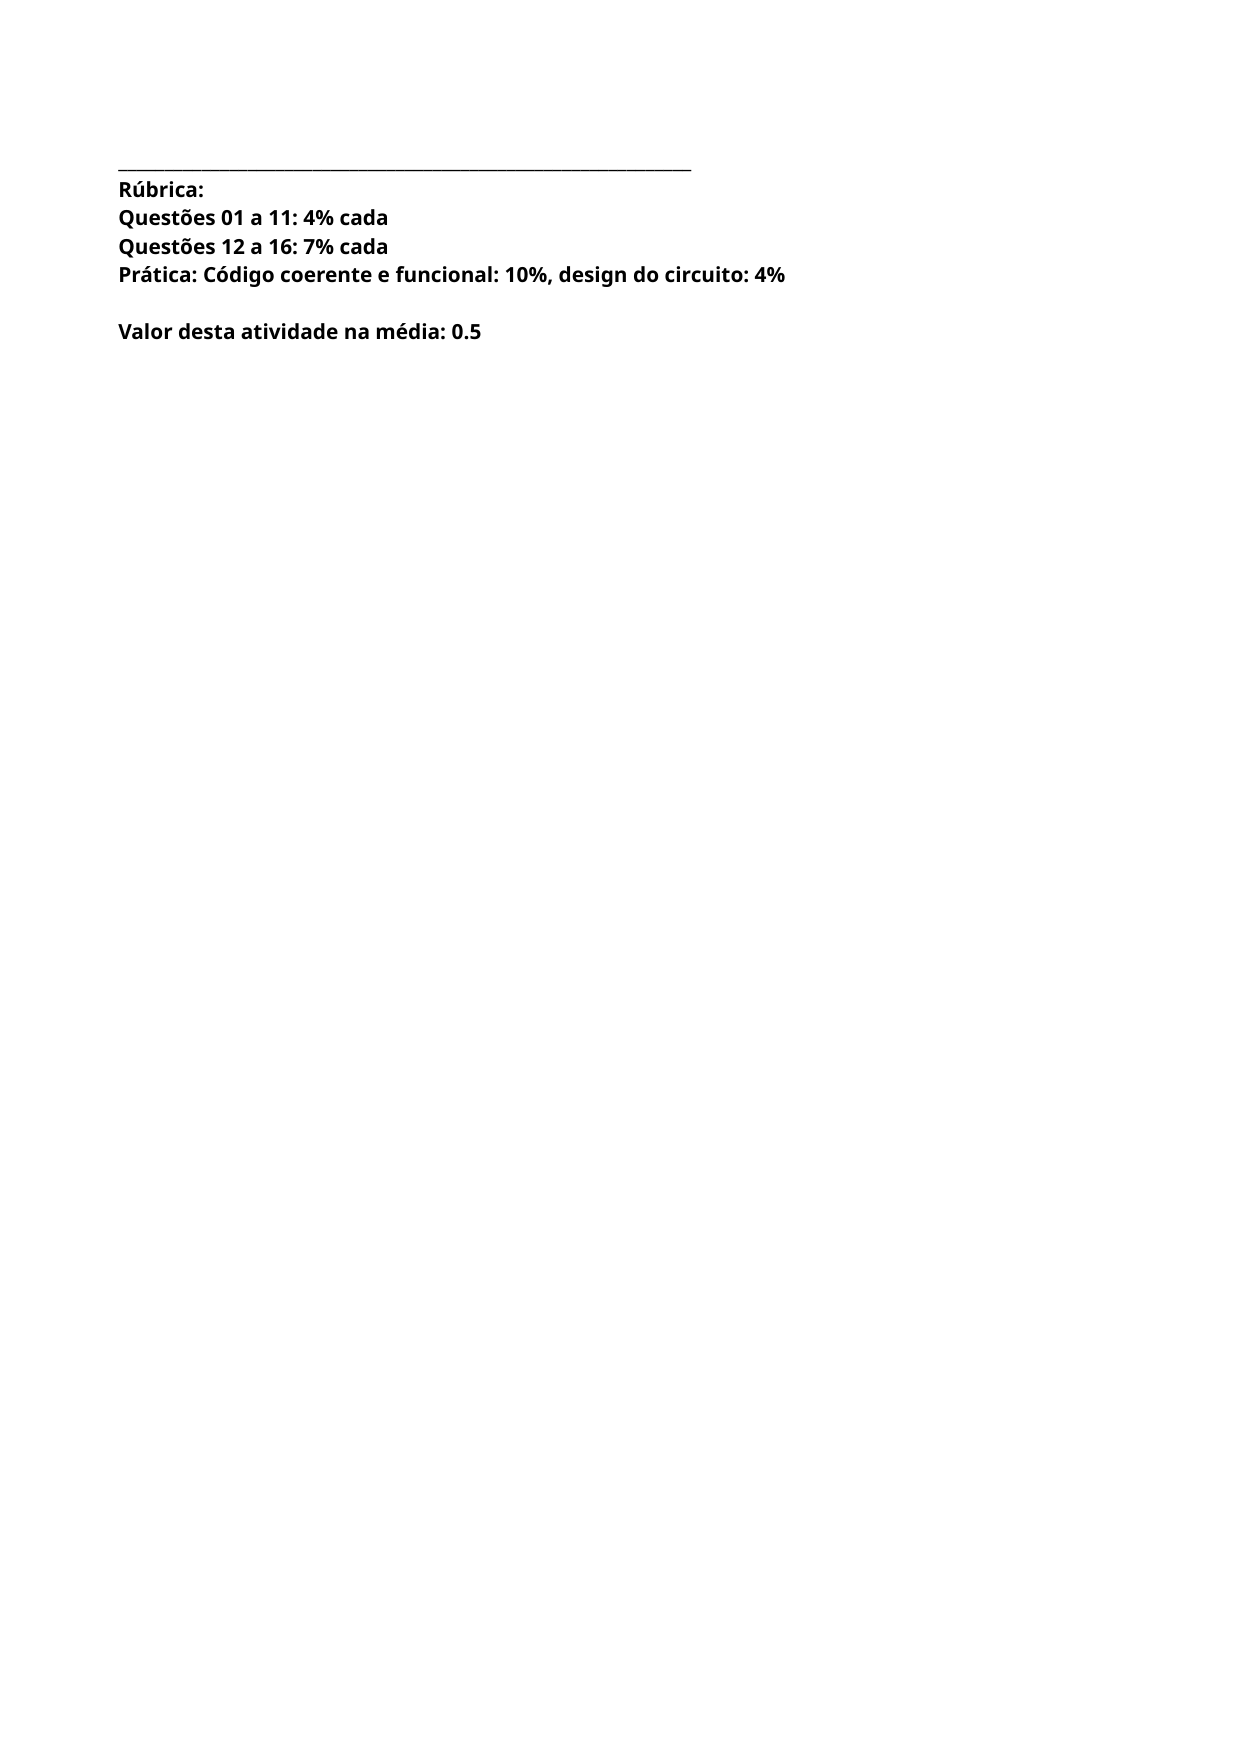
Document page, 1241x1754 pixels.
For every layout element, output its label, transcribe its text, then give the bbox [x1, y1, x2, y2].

text Valor desta atividade na média: 0.5 [118, 317, 1122, 346]
text ______________________________________________________________ [118, 147, 1122, 175]
text Rúbrica: [118, 175, 1122, 203]
text Questões 01 a 11: 4% cada [118, 203, 1122, 232]
text Questões 12 a 16: 7% cada [118, 232, 1122, 260]
text Prática: Código coerente e funcional: 10%, design do circuito: 4% [118, 260, 1122, 289]
